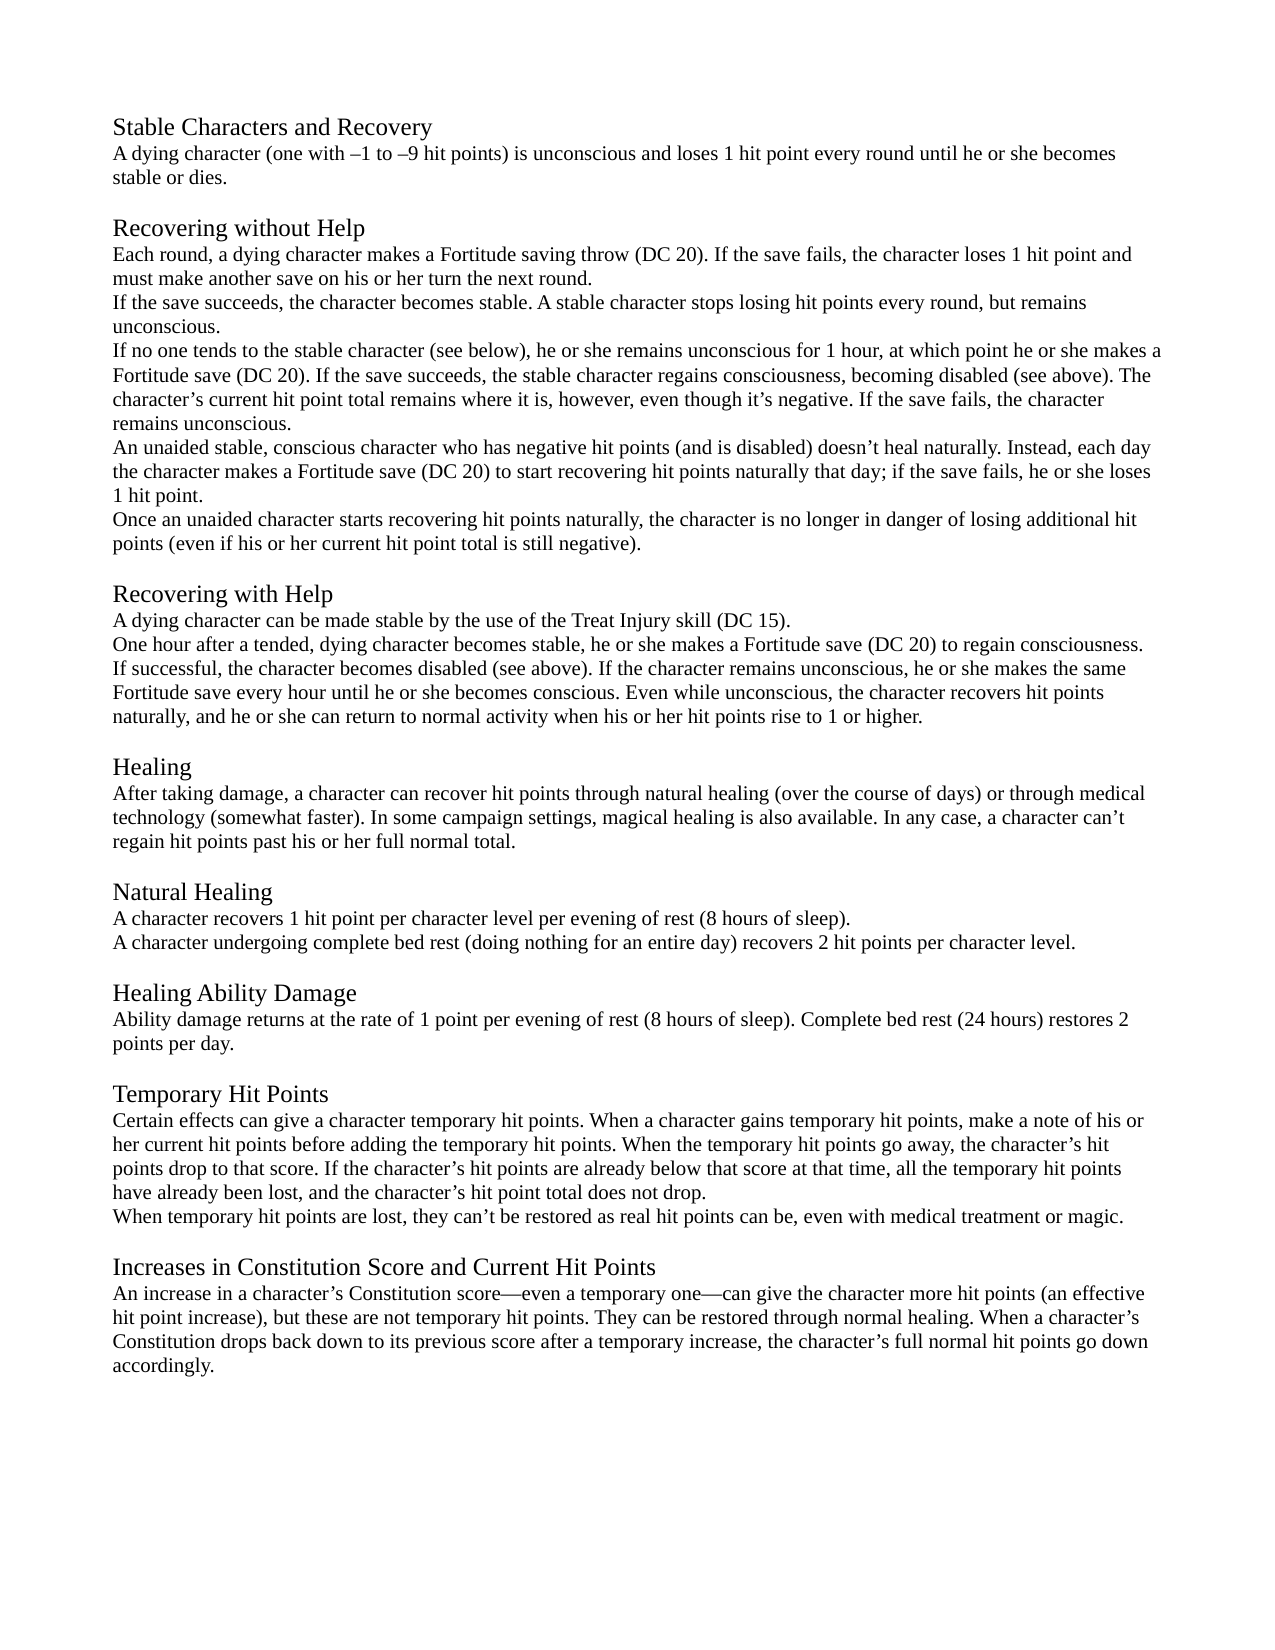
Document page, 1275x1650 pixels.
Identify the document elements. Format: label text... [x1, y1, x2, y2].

text Once an unaided character starts recovering hit points naturally, the character is no longer in danger of losing additional hit points (even if his or her current hit point total is still negative). [112, 507, 1162, 555]
subtitle Increases in Constitution Score and Current Hit Points [112, 1252, 1162, 1281]
subtitle Temporary Hit Points [112, 1079, 1162, 1108]
text One hour after a tended, dying character becomes stable, he or she makes a Fortitude save (DC 20) to regain consciousness. If successful, the character becomes disabled (see above). If the character remains unconscious, he or she makes the same Fortitude save every hour until he or she becomes conscious. Even while unconscious, the character recovers hit points naturally, and he or she can return to normal activity when his or her hit points rise to 1 or higher. [112, 632, 1162, 728]
text After taking damage, a character can recover hit points through natural healing (over the course of days) or through medical technology (somewhat faster). In some campaign settings, magical healing is also available. In any case, a character can’t regain hit points past his or her full normal total. [112, 781, 1162, 853]
text Ability damage returns at the rate of 1 point per evening of rest (8 hours of sleep). Complete bed rest (24 hours) restores 2 points per day. [112, 1007, 1162, 1055]
subtitle Recovering with Help [112, 579, 1162, 608]
text Recovering without Help [112, 213, 1162, 242]
text If the save succeeds, the character becomes stable. A stable character stops losing hit points every round, but remains unconscious. [112, 290, 1162, 338]
text If no one tends to the stable character (see below), he or she remains unconscious for 1 hour, at which point he or she makes a Fortitude save (DC 20). If the save succeeds, the stable character regains consciousness, becoming disabled (see above). The character’s current hit point total remains where it is, however, even though it’s negative. If the save fails, the character remains unconscious. [112, 338, 1162, 435]
text A character recovers 1 hit point per character level per evening of rest (8 hours of sleep). [112, 906, 1162, 930]
text An unaided stable, conscious character who has negative hit points (and is disabled) doesn’t heal naturally. Instead, each day the character makes a Fortitude save (DC 20) to start recovering hit points naturally that day; if the save fails, he or she loses 1 hit point. [112, 435, 1162, 507]
text An increase in a character’s Constitution score—even a temporary one—can give the character more hit points (an effective hit point increase), but these are not temporary hit points. They can be restored through normal healing. When a character’s Constitution drops back down to its previous score after a temporary increase, the character’s full normal hit points go down accordingly. [112, 1281, 1162, 1377]
subtitle Stable Characters and Recovery [112, 112, 1162, 141]
text A dying character (one with –1 to –9 hit points) is un­conscious and loses 1 hit point every round until he or she becomes stable or dies. [112, 141, 1162, 189]
text A character undergoing complete bed rest (doing nothing for an entire day) recovers 2 hit points per character level. [112, 930, 1162, 954]
text Each round, a dying character makes a Fortitude saving throw (DC 20). If the save fails, the character loses 1 hit point and must make another save on his or her turn the next round. [112, 242, 1162, 290]
text When temporary hit points are lost, they can’t be restored as real hit points can be, even with medical treatment or magic. [112, 1204, 1162, 1228]
subtitle Healing [112, 752, 1162, 781]
subtitle Natural Healing [112, 877, 1162, 906]
text Certain effects can give a character temporary hit points. When a character gains temporary hit points, make a note of his or her current hit points before adding the temporary hit points. When the temporary hit points go away, the character’s hit points drop to that score. If the character’s hit points are already below that score at that time, all the temporary hit points have already been lost, and the character’s hit point total does not drop. [112, 1108, 1162, 1204]
subtitle Healing Ability Damage [112, 978, 1162, 1007]
text A dying character can be made stable by the use of the Treat Injury skill (DC 15). [112, 608, 1162, 632]
